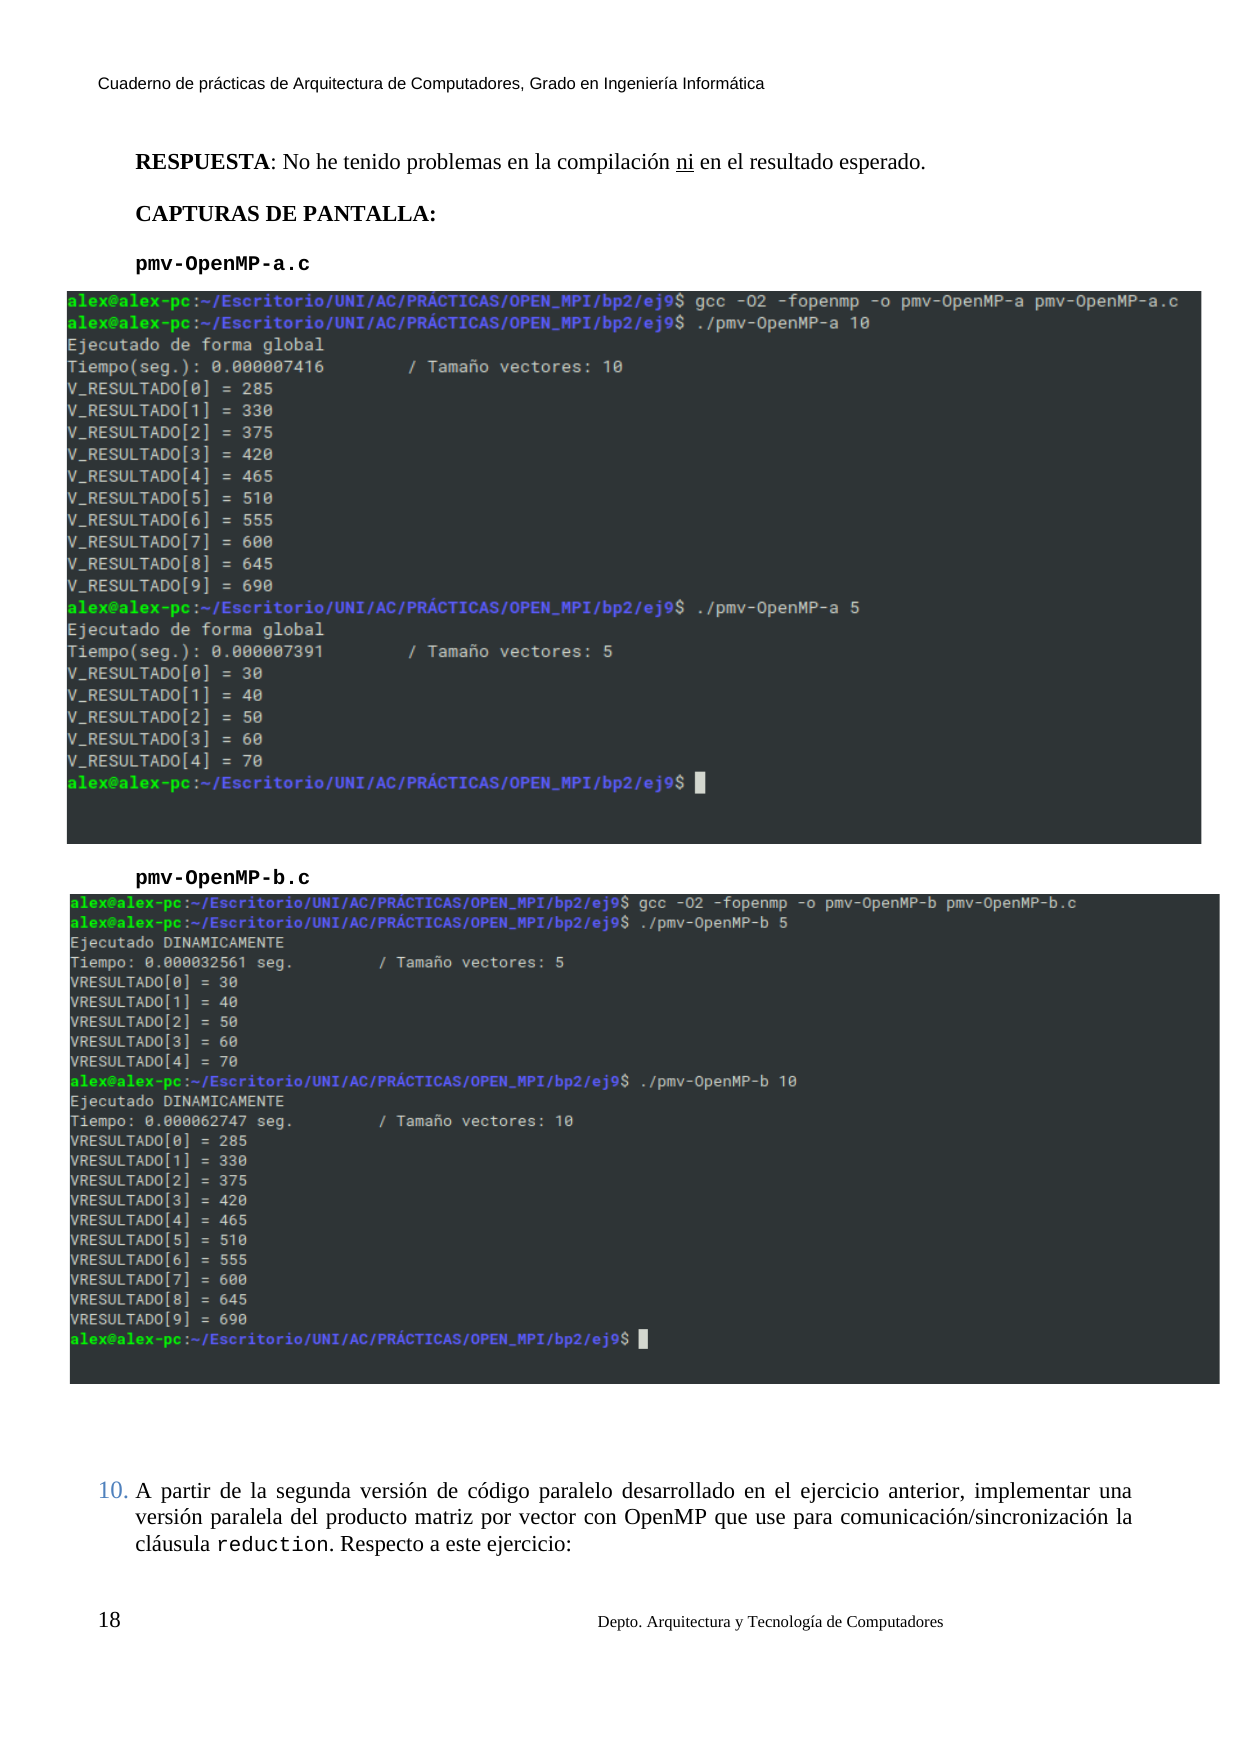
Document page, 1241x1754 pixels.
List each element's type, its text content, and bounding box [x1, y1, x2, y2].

picture [66, 291, 1202, 844]
text CAPTURAS DE PANTALLA: [135, 200, 1135, 227]
text RESPUESTA: No he tenido problemas en la compilación ni en el resultado esperado. [135, 148, 1135, 174]
picture [69, 894, 1220, 1384]
text pmv-OpenMP-a.c [135, 253, 1135, 277]
text pmv-OpenMP-b.c [135, 867, 1135, 891]
list A partir de la segunda versión de código paralelo desarrollado en el ejercicio anterior, implementar una versión paralela del producto matriz por vector con OpenMP que use para comunicación/sincronización la cláusula reduction. Respecto a este ejercicio: [98, 1475, 1135, 1557]
